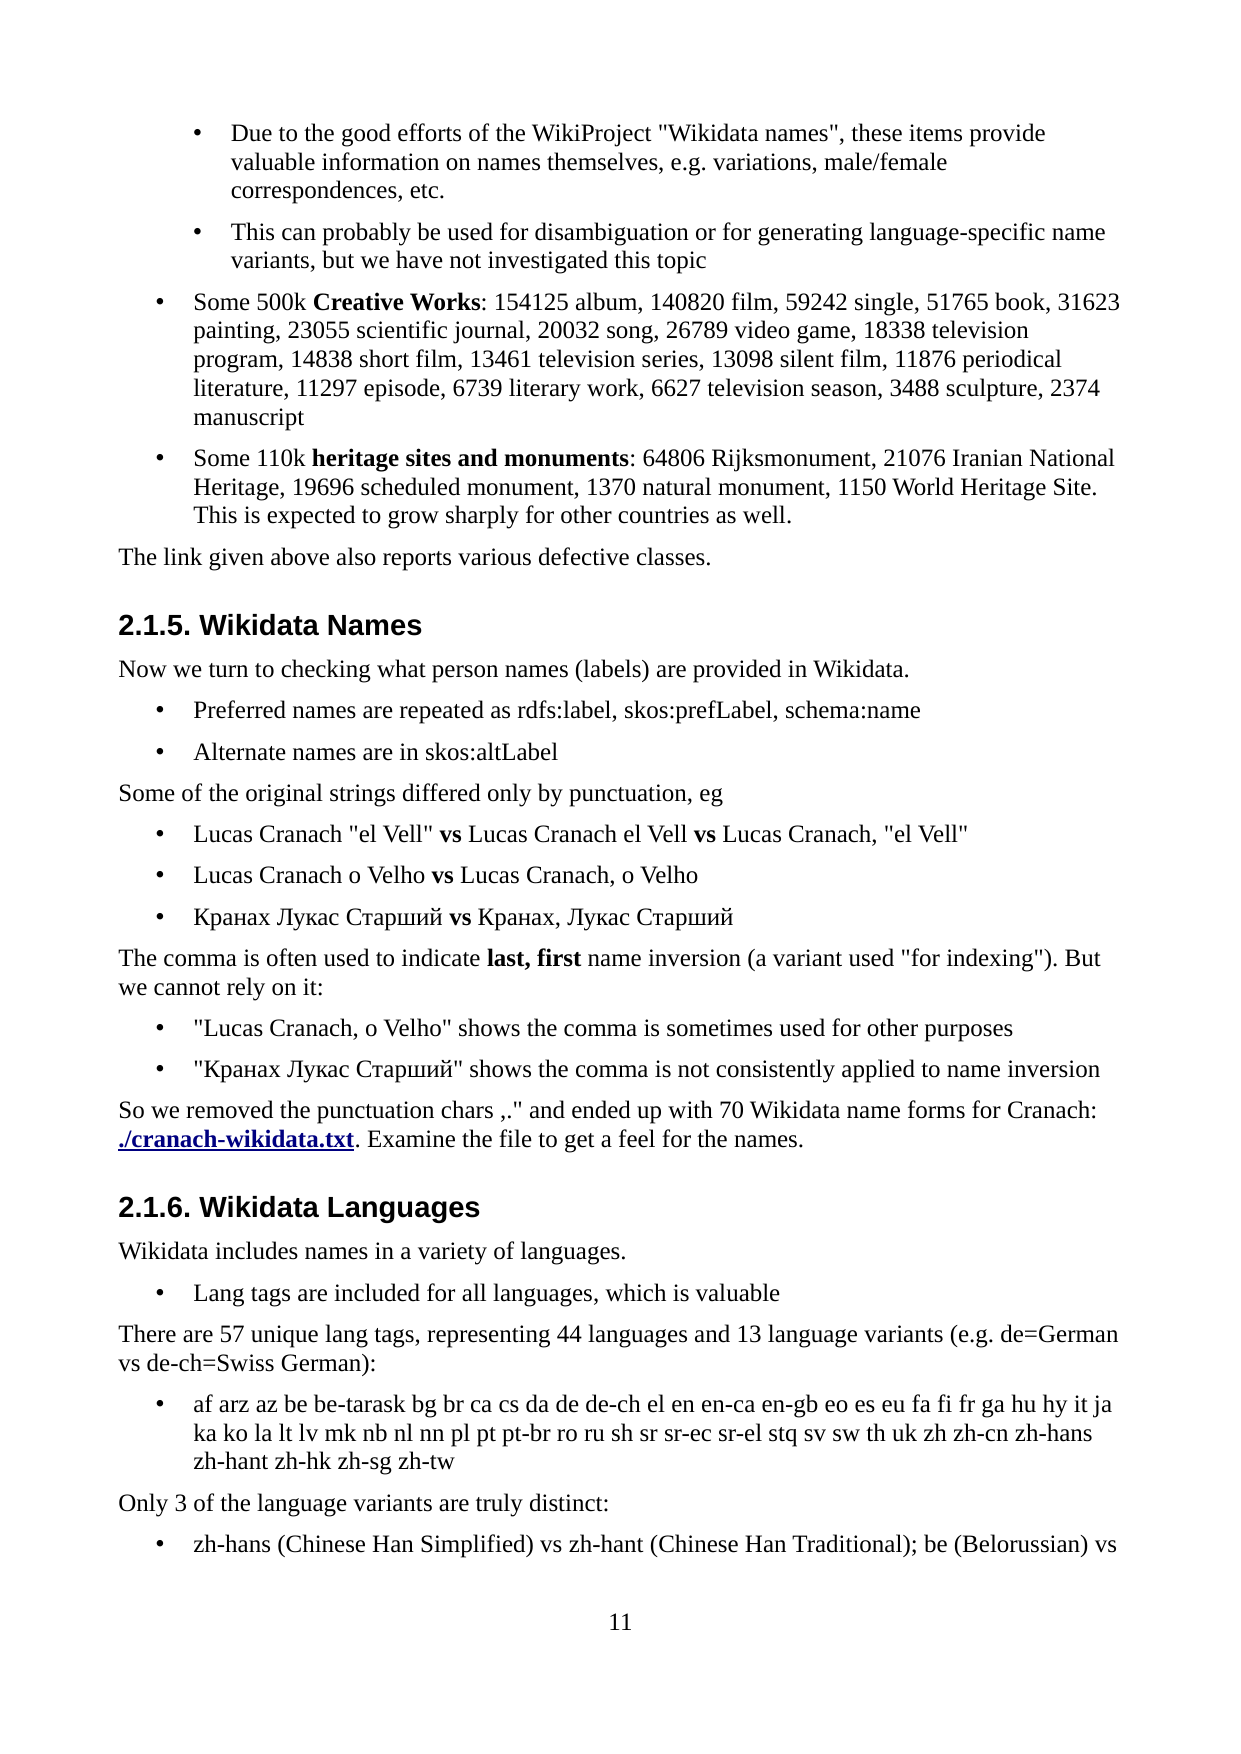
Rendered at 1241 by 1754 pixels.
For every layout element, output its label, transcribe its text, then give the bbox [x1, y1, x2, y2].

text So we removed the punctuation chars ,." and ended up with 70 Wikidata name forms for Cranach: ./cranach-wikidata.txt. Examine the file to get a feel for the names. [118, 1095, 1122, 1153]
subtitle Wikidata Languages [118, 1190, 1122, 1224]
text There are 57 unique lang tags, representing 44 languages and 13 language variants (e.g. de=German vs de-ch=Swiss German): [118, 1319, 1122, 1376]
list Lang tags are included for all languages, which is valuable [156, 1278, 1122, 1306]
list This can probably be used for disambiguation or for generating language-specific name variants, but we have not investigated this topic [193, 217, 1122, 274]
text Now we turn to checking what person names (labels) are provided in Wikidata. [118, 654, 1122, 683]
list Some 500k Creative Works: 154125 album, 140820 film, 59242 single, 51765 book, 31623 painting, 23055 scientific journal, 20032 song, 26789 video game, 18338 television program, 14838 short film, 13461 television series, 13098 silent film, 11876 periodical literature, 11297 episode, 6739 literary work, 6627 television season, 3488 sculpture, 2374 manuscript [156, 287, 1122, 431]
text Some of the original strings differed only by punctuation, eg [118, 778, 1122, 807]
list Lucas Cranach o Velho vs Lucas Cranach, o Velho [156, 860, 1122, 889]
list Some 110k heritage sites and monuments: 64806 Rijksmonument, 21076 Iranian National Heritage, 19696 scheduled monument, 1370 natural monument, 1150 World Heritage Site. This is expected to grow sharply for other countries as well. [156, 443, 1122, 529]
list Lucas Cranach "el Vell" vs Lucas Cranach el Vell vs Lucas Cranach, "el Vell" [156, 819, 1122, 848]
subtitle Wikidata Names [118, 608, 1122, 642]
list zh-hans (Chinese Han Simplified) vs zh-hant (Chinese Han Traditional); be (Belorussian) vs [156, 1529, 1122, 1558]
text The comma is often used to indicate last, first name inversion (a variant used "for indexing"). But we cannot rely on it: [118, 943, 1122, 1000]
list Кранах Лукас Старший vs Кранах, Лукас Старший [156, 902, 1122, 930]
text Wikidata includes names in a variety of languages. [118, 1236, 1122, 1265]
text The link given above also reports various defective classes. [118, 542, 1122, 571]
list "Lucas Cranach, o Velho" shows the comma is sometimes used for other purposes [156, 1013, 1122, 1042]
list Due to the good efforts of the WikiProject "Wikidata names", these items provide valuable information on names themselves, e.g. variations, male/female correspondences, etc. [193, 118, 1122, 204]
list Preferred names are repeated as rdfs:label, skos:prefLabel, schema:name [156, 695, 1122, 724]
list af arz az be be-tarask bg br ca cs da de de-ch el en en-ca en-gb eo es eu fa fi fr ga hu hy it ja ka ko la lt lv mk nb nl nn pl pt pt-br ro ru sh sr sr-ec sr-el stq sv sw th uk zh zh-cn zh-hans zh-hant zh-hk zh-sg zh-tw [156, 1389, 1122, 1475]
list "Кранах Лукас Старший" shows the comma is not consistently applied to name inversion [156, 1054, 1122, 1083]
text Only 3 of the language variants are truly distinct: [118, 1488, 1122, 1516]
list Alternate names are in skos:altLabel [156, 737, 1122, 765]
